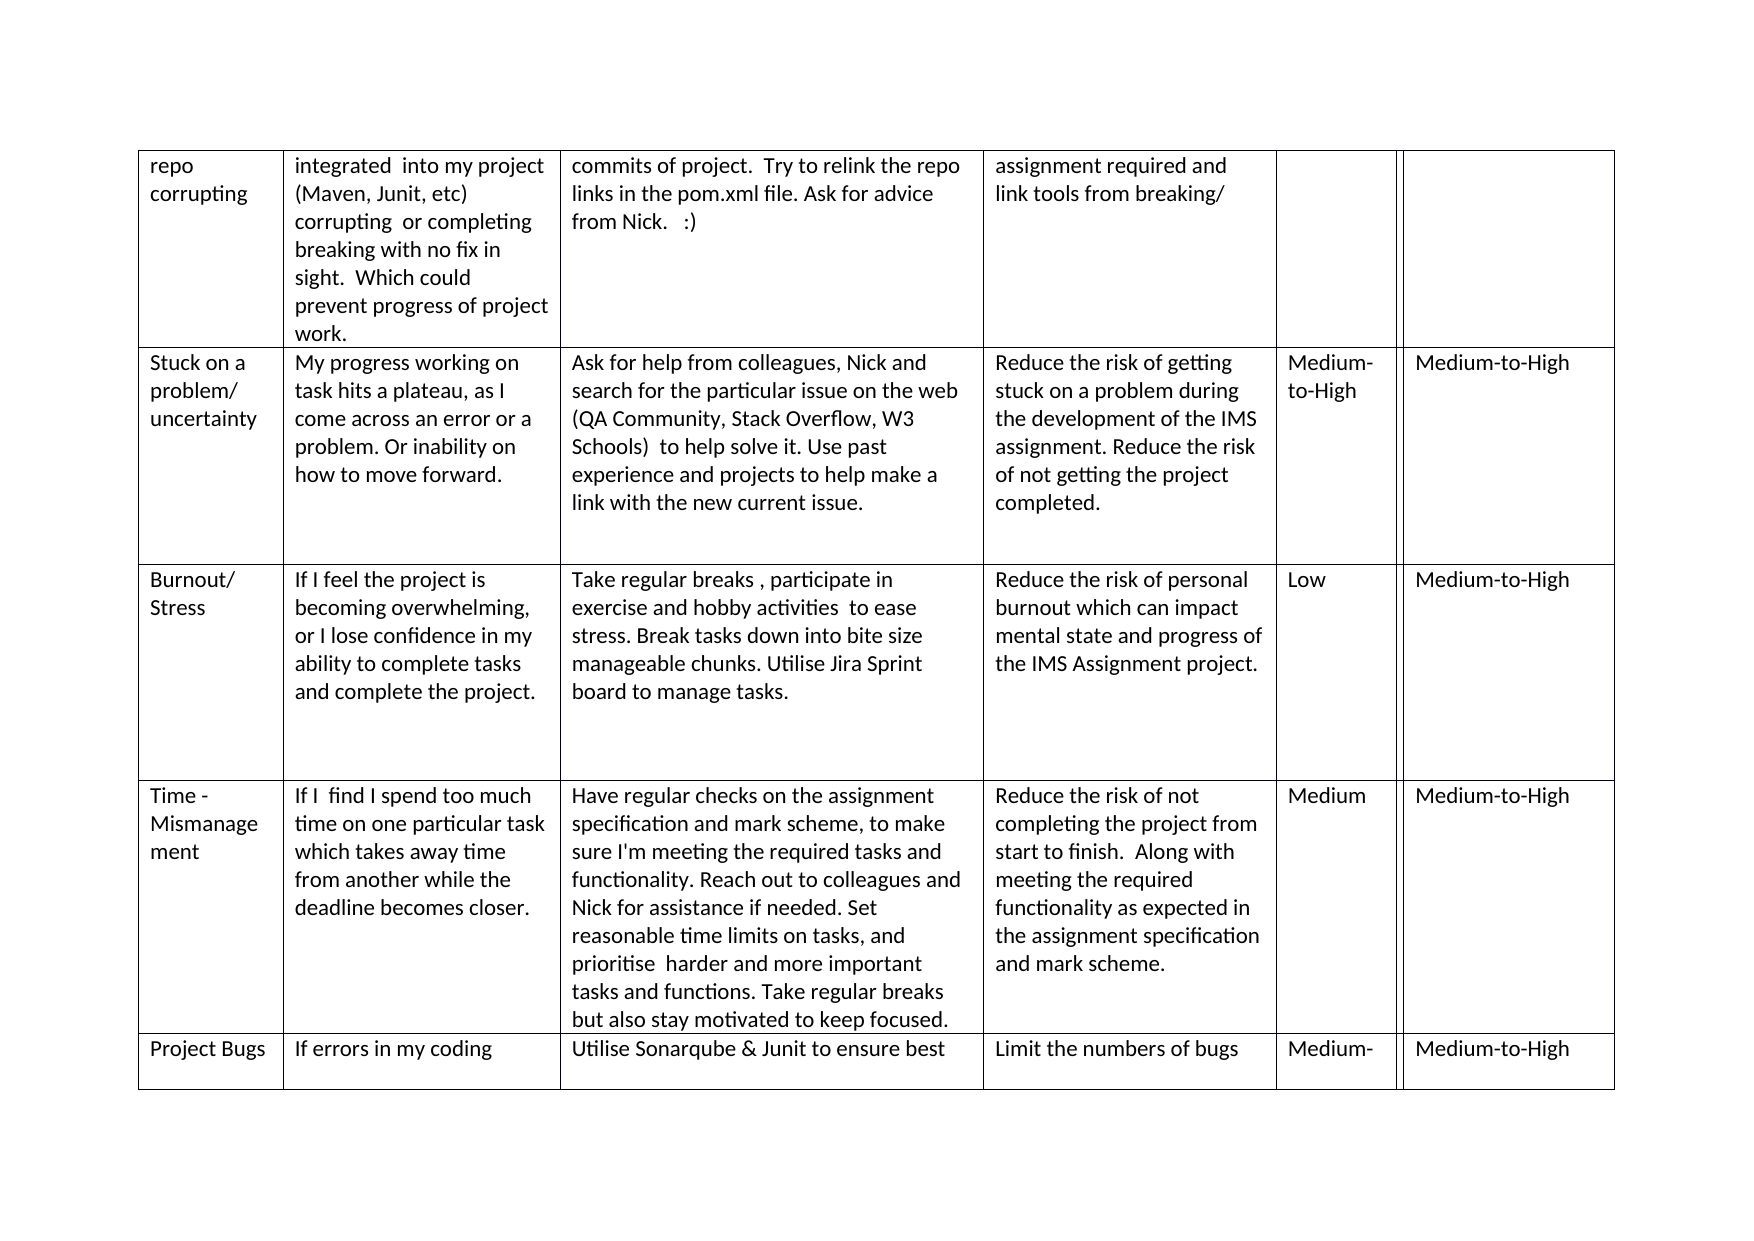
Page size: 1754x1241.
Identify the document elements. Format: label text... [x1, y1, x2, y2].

table_cell Limit the numbers of bugs [984, 1034, 1276, 1089]
table_cell Have regular checks on the assignment specification and mark scheme, to make sure I'm meeting the required tasks and functionality. Reach out to colleagues and Nick for assistance if needed. Set reasonable time limits on tasks, and prioritise harder and more important tasks and functions. Take regular breaks but also stay motivated to keep focused. [561, 781, 983, 1033]
table_cell Medium-to-High [1404, 565, 1614, 780]
table_cell Stuck on a problem/ uncertainty [139, 348, 283, 564]
table_cell Medium-to-High [1404, 781, 1614, 1033]
table_cell integrated into my project (Maven, Junit, etc) corrupting or completing breaking with no fix in sight. Which could prevent progress of project work. [284, 151, 560, 347]
table_cell Medium [1277, 781, 1396, 1033]
table_cell If errors in my coding [284, 1034, 560, 1089]
table_cell assignment required and link tools from breaking/ [984, 151, 1276, 347]
table_cell If I find I spend too much time on one particular task which takes away time from another while the deadline becomes closer. [284, 781, 560, 1033]
table_cell [1404, 151, 1614, 347]
table_cell Reduce the risk of personal burnout which can impact mental state and progress of the IMS Assignment project. [984, 565, 1276, 780]
table_cell Reduce the risk of not completing the project from start to finish. Along with meeting the required functionality as expected in the assignment specification and mark scheme. [984, 781, 1276, 1033]
table_cell Low [1277, 565, 1396, 780]
table_cell Medium-to-High [1277, 348, 1396, 564]
table_cell Take regular breaks , participate in exercise and hobby activities to ease stress. Break tasks down into bite size manageable chunks. Utilise Jira Sprint board to manage tasks. [561, 565, 983, 780]
table_cell [1397, 348, 1403, 564]
table_cell [1397, 1034, 1403, 1089]
table_cell Utilise Sonarqube & Junit to ensure best [561, 1034, 983, 1089]
table_cell Medium-to-High [1404, 1034, 1614, 1089]
table_cell [1397, 565, 1403, 780]
table_cell Reduce the risk of getting stuck on a problem during the development of the IMS assignment. Reduce the risk of not getting the project completed. [984, 348, 1276, 564]
table_cell Medium- [1277, 1034, 1396, 1089]
table_cell Medium-to-High [1404, 348, 1614, 564]
table_cell [1397, 151, 1403, 347]
table_cell commits of project. Try to relink the repo links in the pom.xml file. Ask for advice from Nick. :) [561, 151, 983, 347]
table_cell repo corrupting [139, 151, 283, 347]
table_cell My progress working on task hits a plateau, as I come across an error or a problem. Or inability on how to move forward. [284, 348, 560, 564]
table_cell If I feel the project is becoming overwhelming, or I lose confidence in my ability to complete tasks and complete the project. [284, 565, 560, 780]
table_cell Burnout/Stress [139, 565, 283, 780]
table_cell Project Bugs [139, 1034, 283, 1089]
table_cell Time - Mismanagement [139, 781, 283, 1033]
table_cell [1277, 151, 1396, 347]
table_cell [1397, 781, 1403, 1033]
table_cell Ask for help from colleagues, Nick and search for the particular issue on the web (QA Community, Stack Overflow, W3 Schools) to help solve it. Use past experience and projects to help make a link with the new current issue. [561, 348, 983, 564]
